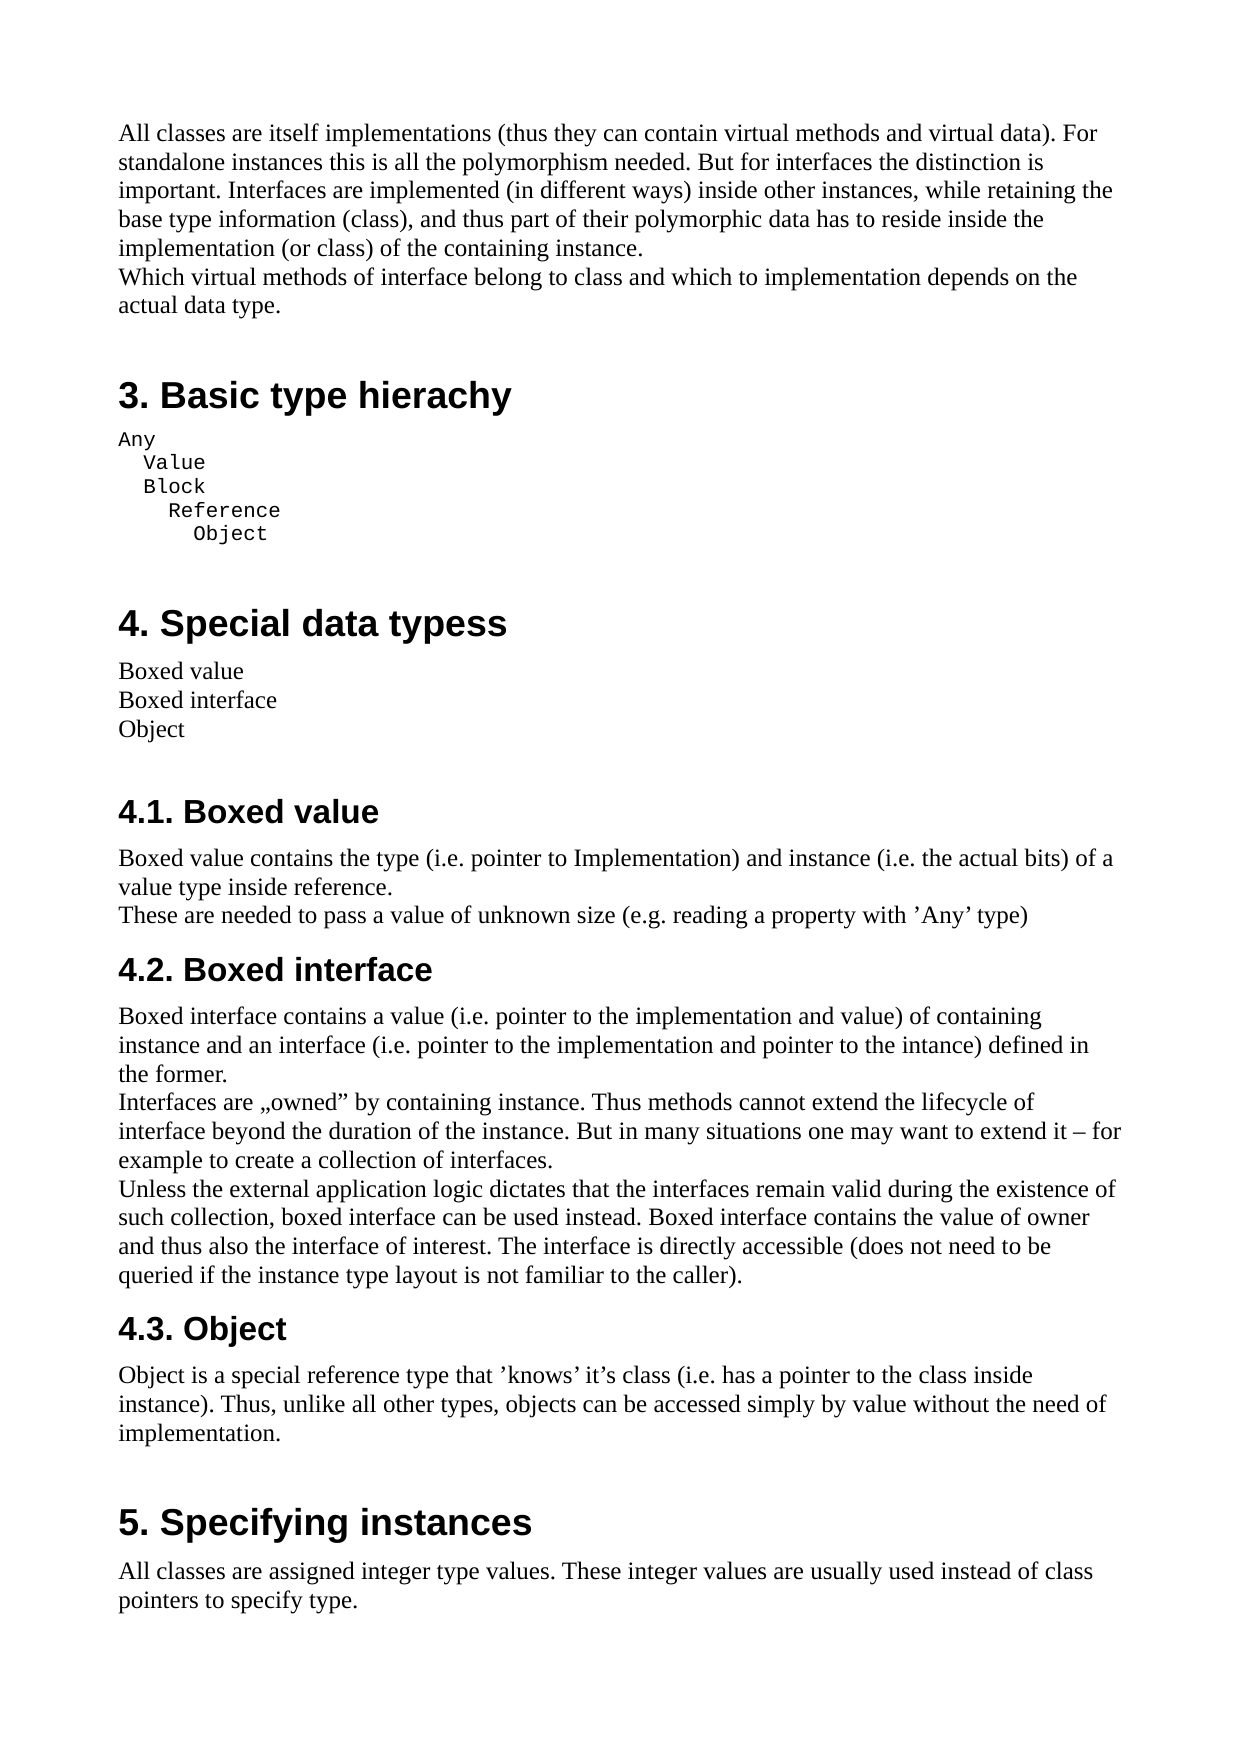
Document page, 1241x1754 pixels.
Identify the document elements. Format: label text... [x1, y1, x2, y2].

subtitle 4.1. Boxed value [118, 792, 1122, 831]
text Which virtual methods of interface belong to class and which to implementation depends on the actual data type. [118, 262, 1122, 319]
text Reference [118, 500, 1122, 523]
subtitle 4.2. Boxed interface [118, 950, 1122, 989]
subtitle 4.3. Object [118, 1309, 1122, 1348]
subtitle 3. Basic type hierachy [118, 373, 1122, 416]
text All classes are itself implementations (thus they can contain virtual methods and virtual data). For standalone instances this is all the polymorphism needed. But for interfaces the distinction is important. Interfaces are implemented (in different ways) inside other instances, while retaining the base type information (class), and thus part of their polymorphic data has to reside inside the implementation (or class) of the containing instance. [118, 118, 1122, 262]
text These are needed to pass a value of unknown size (e.g. reading a property with ’Any’ type) [118, 901, 1122, 929]
text Unless the external application logic dictates that the interfaces remain valid during the existence of such collection, boxed interface can be used instead. Boxed interface contains the value of owner and thus also the interface of interest. The interface is directly accessible (does not need to be queried if the instance type layout is not familiar to the caller). [118, 1174, 1122, 1289]
text Block [118, 476, 1122, 500]
subtitle 4. Special data typess [118, 601, 1122, 644]
subtitle 5. Specifying instances [118, 1500, 1122, 1543]
text Any [118, 429, 1122, 452]
text Value [118, 452, 1122, 476]
text Boxed interface [118, 685, 1122, 714]
text All classes are assigned integer type values. These integer values are usually used instead of class pointers to specify type. [118, 1556, 1122, 1613]
text Object [118, 714, 1122, 743]
text Boxed value contains the type (i.e. pointer to Implementation) and instance (i.e. the actual bits) of a value type inside reference. [118, 843, 1122, 901]
text Boxed interface contains a value (i.e. pointer to the implementation and value) of containing instance and an interface (i.e. pointer to the implementation and pointer to the intance) defined in the former. [118, 1001, 1122, 1087]
text Object [118, 523, 1122, 547]
text Object is a special reference type that ’knows’ it’s class (i.e. has a pointer to the class inside instance). Thus, unlike all other types, objects can be accessed simply by value without the need of implementation. [118, 1360, 1122, 1447]
text Interfaces are „owned” by containing instance. Thus methods cannot extend the lifecycle of interface beyond the duration of the instance. But in many situations one may want to extend it – for example to create a collection of interfaces. [118, 1087, 1122, 1174]
text Boxed value [118, 656, 1122, 685]
